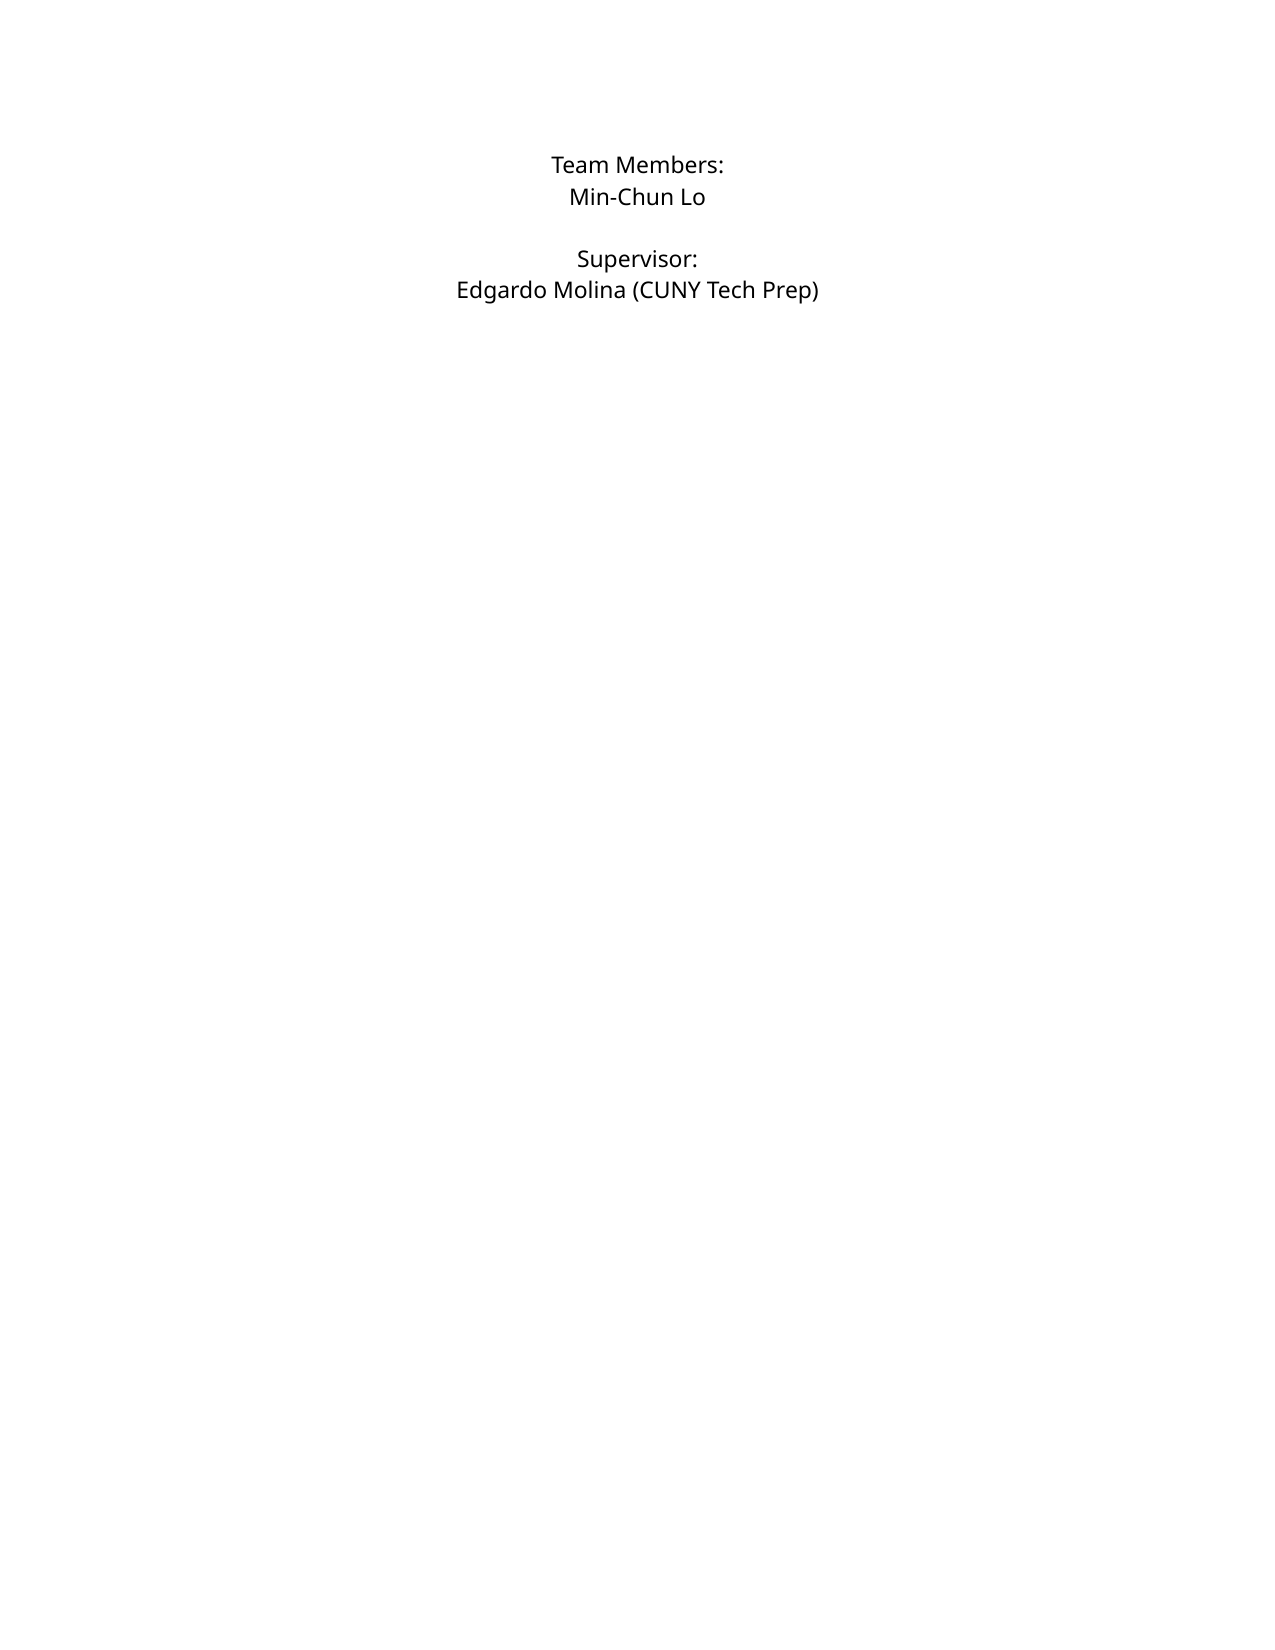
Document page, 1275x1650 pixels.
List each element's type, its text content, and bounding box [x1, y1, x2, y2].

text Team Members: [118, 149, 1157, 181]
text Min-Chun Lo [118, 181, 1157, 212]
text Supervisor: [118, 243, 1157, 274]
text Edgardo Molina (CUNY Tech Prep) [118, 274, 1157, 306]
